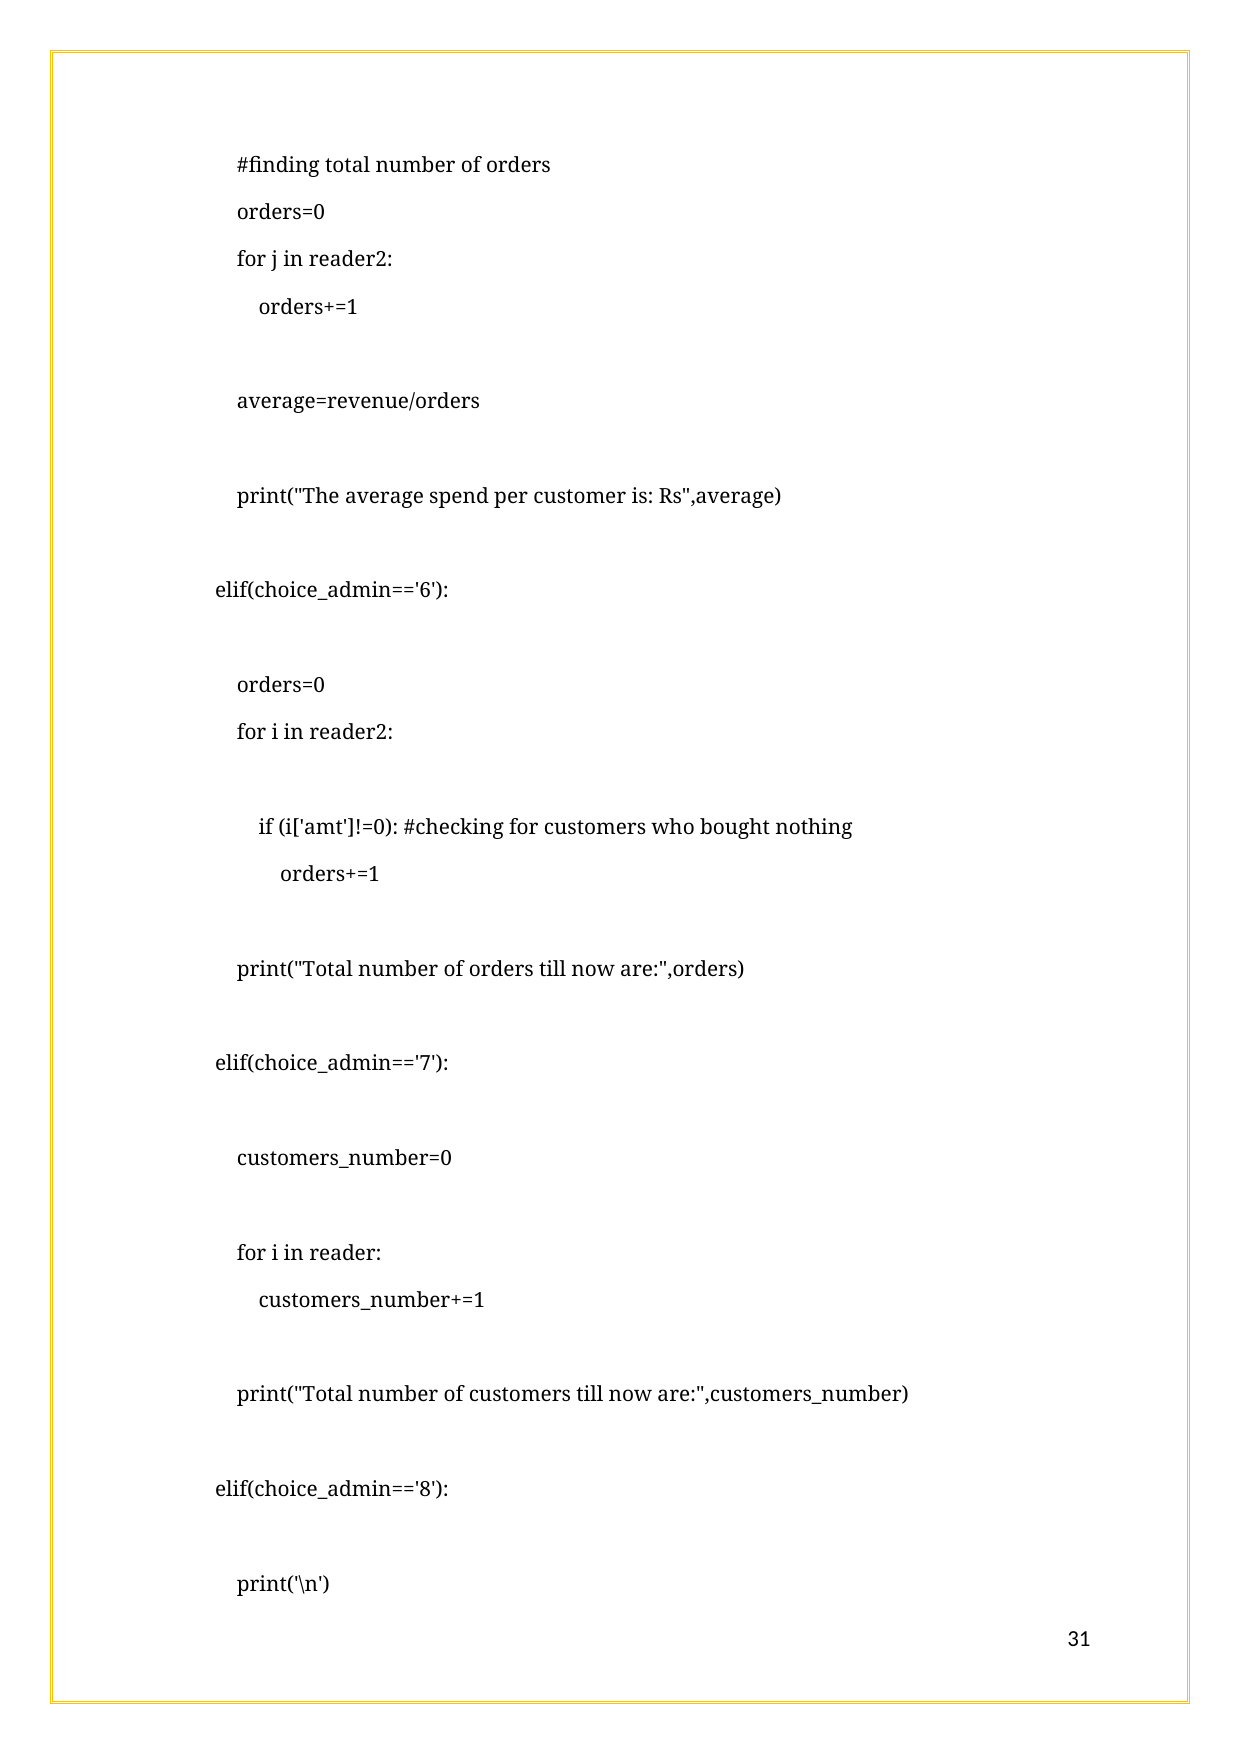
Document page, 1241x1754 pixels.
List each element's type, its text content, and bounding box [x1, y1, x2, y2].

text for i in reader2: [150, 717, 1090, 746]
text print('\n') [150, 1569, 1090, 1597]
text print("The average spend per customer is: Rs",average) [150, 481, 1090, 509]
text orders+=1 [150, 292, 1090, 320]
text elif(choice_admin=='7'): [150, 1048, 1090, 1077]
text orders=0 [150, 197, 1090, 226]
text average=revenue/orders [150, 386, 1090, 415]
text print("Total number of orders till now are:",orders) [150, 954, 1090, 982]
text orders=0 [150, 670, 1090, 699]
text #finding total number of orders [150, 150, 1090, 178]
text customers_number=0 [150, 1143, 1090, 1172]
text elif(choice_admin=='8'): [150, 1474, 1090, 1503]
text orders+=1 [150, 859, 1090, 888]
text if (i['amt']!=0): #checking for customers who bought nothing [150, 812, 1090, 841]
text print("Total number of customers till now are:",customers_number) [150, 1379, 1090, 1408]
text customers_number+=1 [150, 1285, 1090, 1313]
text elif(choice_admin=='6'): [150, 576, 1090, 604]
text for j in reader2: [150, 244, 1090, 273]
text for i in reader: [150, 1238, 1090, 1266]
